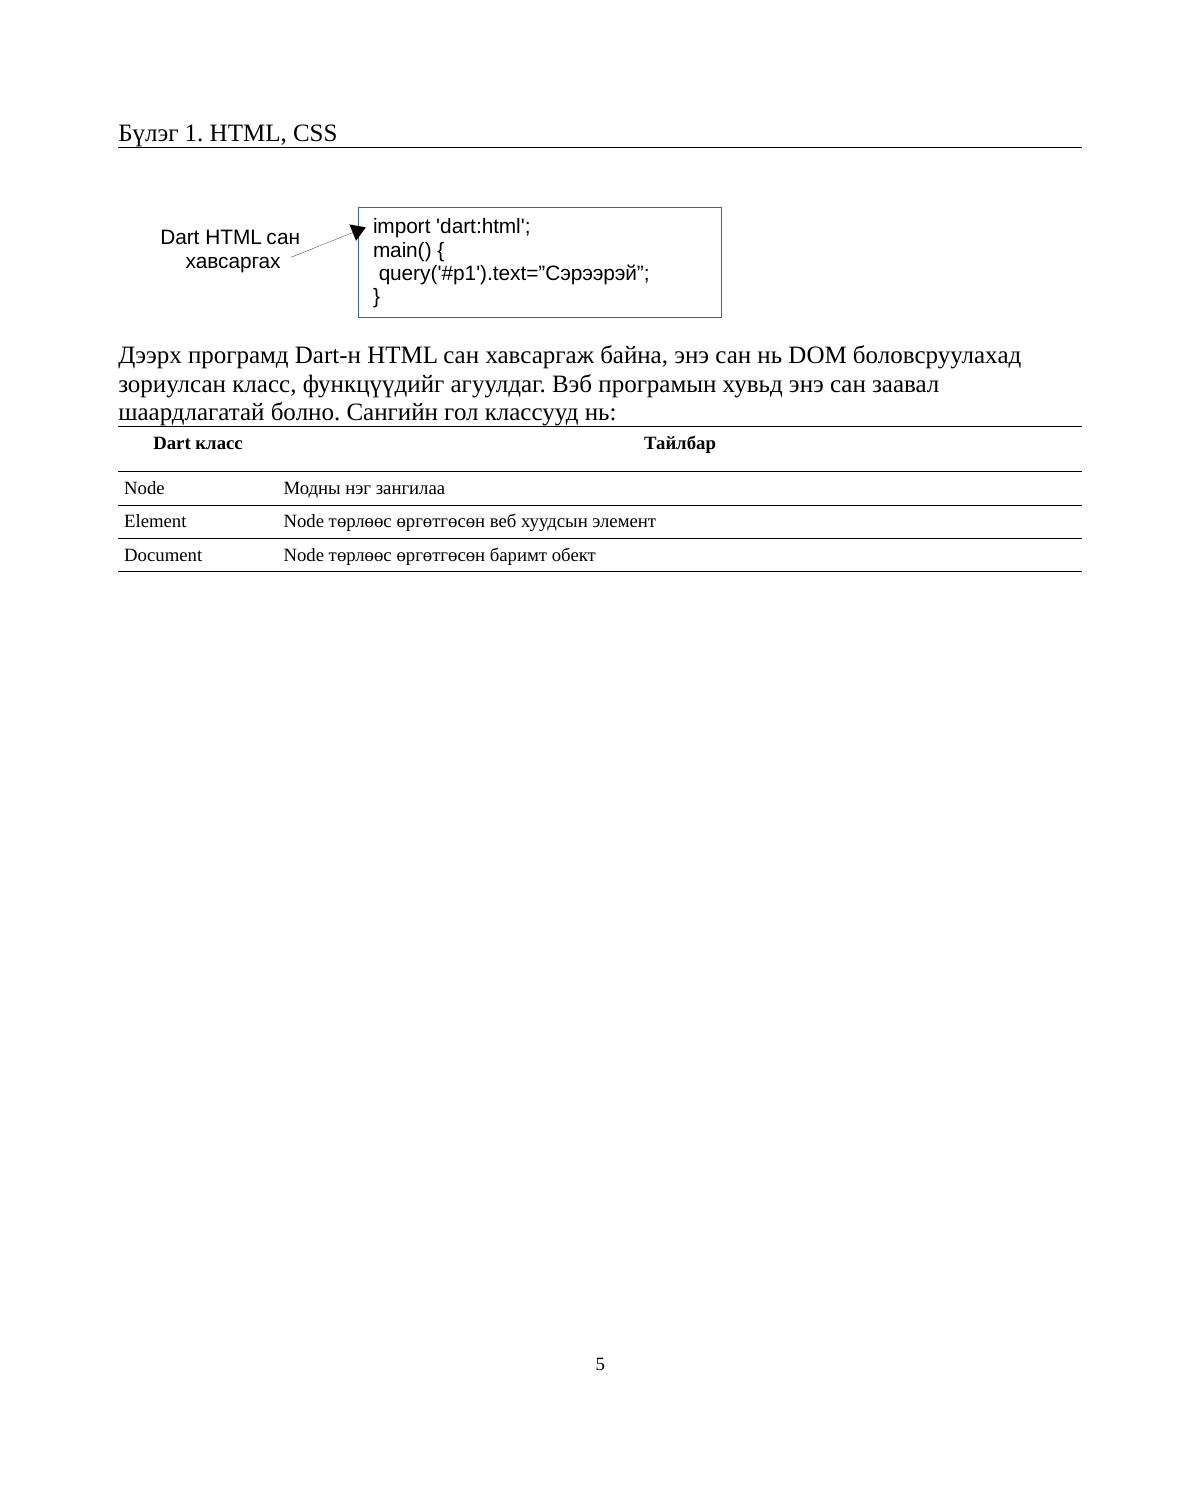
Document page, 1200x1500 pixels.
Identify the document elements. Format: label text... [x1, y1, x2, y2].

table_cell Node [118, 472, 277, 504]
table_cell Node төрлөөс өргөтгөсөн баримт обект [278, 539, 1082, 571]
table_cell Document [118, 539, 277, 571]
text Дээрх програмд Dart-н HTML сан хавсаргаж байна, энэ сан нь DOM боловсруулахад зориулсан класс, функцүүдийг агуулдаг. Вэб програмын хувьд энэ сан заавал шаардлагатай болно. Сангийн гол классууд нь: [118, 171, 1082, 426]
table_cell Модны нэг зангилаа [278, 472, 1082, 504]
table_cell Node төрлөөс өргөтгөсөн веб хуудсын элемент [278, 506, 1082, 538]
table_header Тайлбар [278, 427, 1082, 471]
table_cell Element [118, 506, 277, 538]
table_header Dart класс [118, 427, 277, 471]
